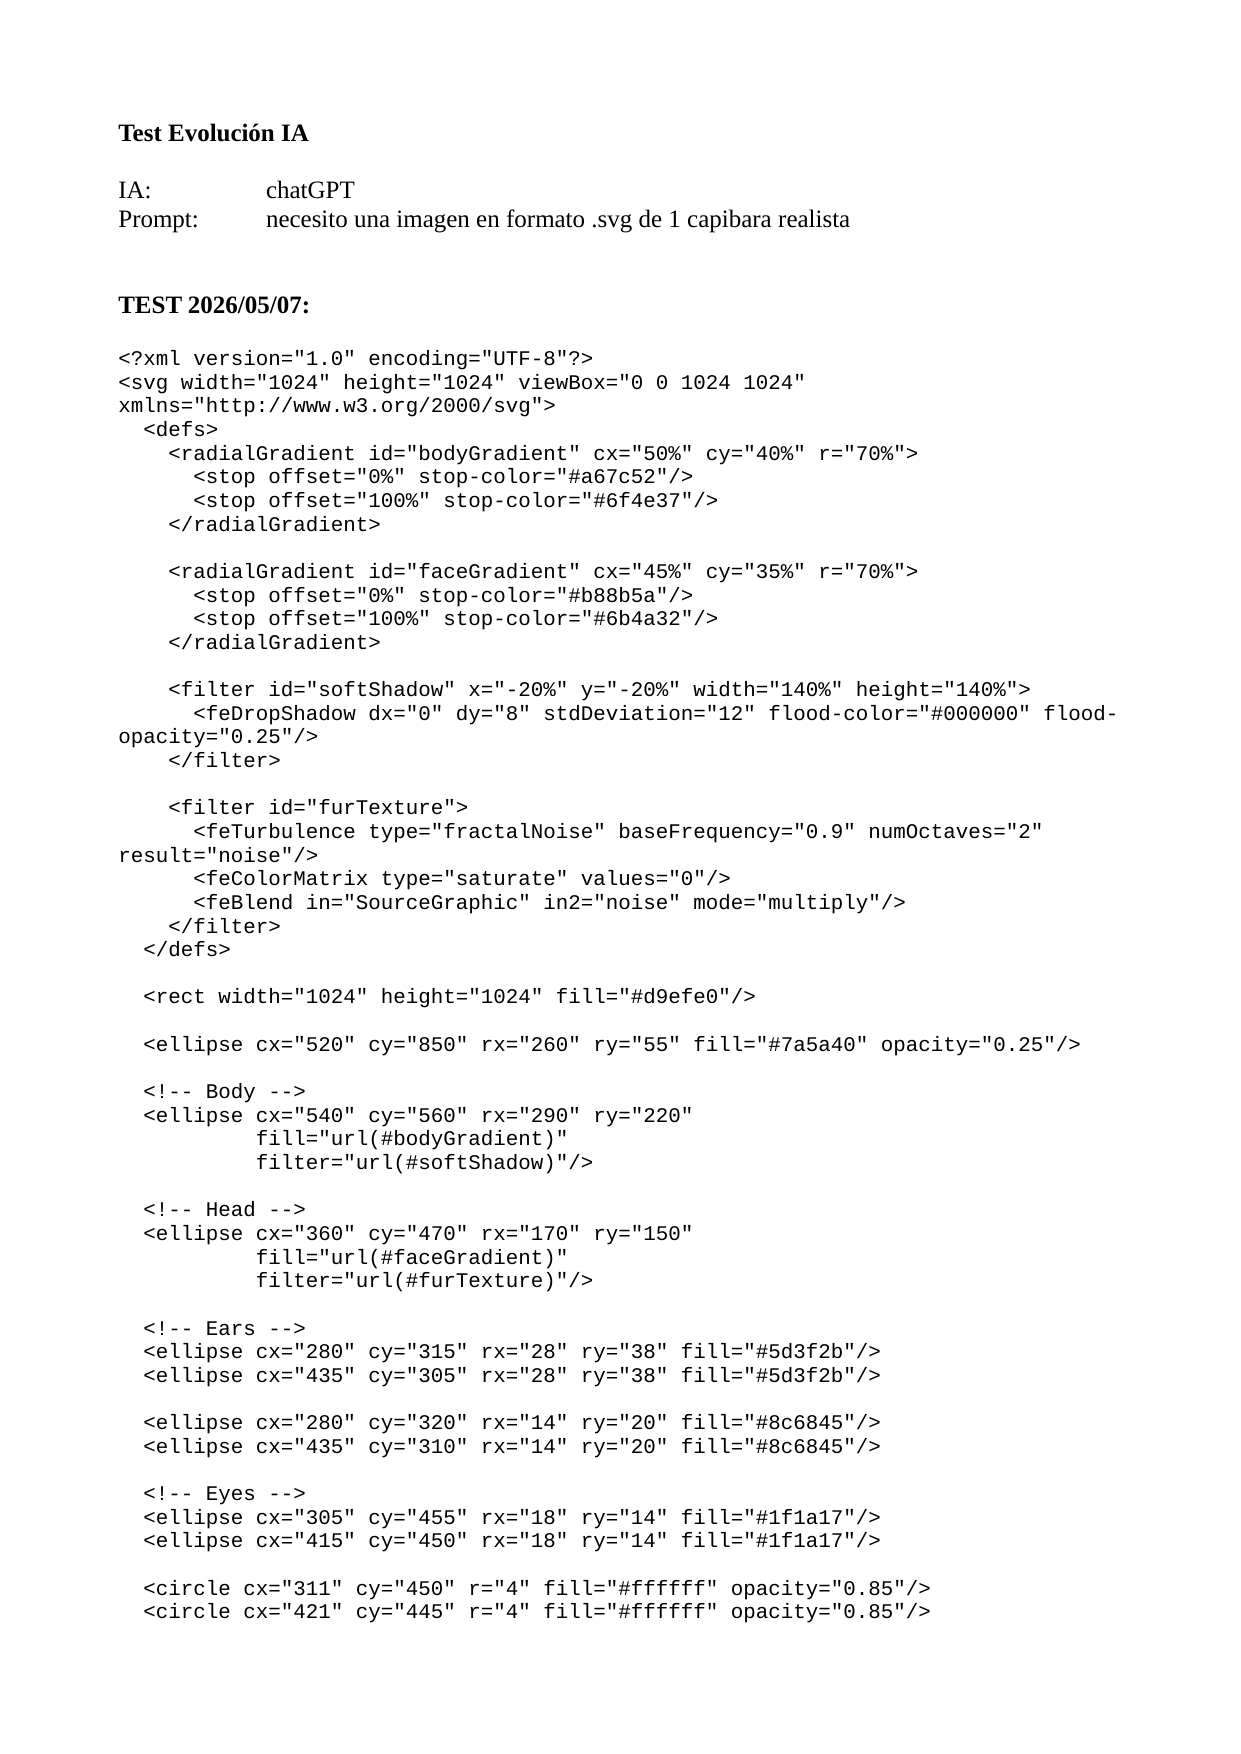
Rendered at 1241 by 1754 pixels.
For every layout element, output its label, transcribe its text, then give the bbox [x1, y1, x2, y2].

text fill="url(#bodyGradient)" [118, 1128, 1122, 1152]
text <circle cx="311" cy="450" r="4" fill="#ffffff" opacity="0.85"/> [118, 1578, 1122, 1601]
text <stop offset="0%" stop-color="#b88b5a"/> [118, 584, 1122, 608]
text <stop offset="0%" stop-color="#a67c52"/> [118, 466, 1122, 490]
text <stop offset="100%" stop-color="#6b4a32"/> [118, 608, 1122, 632]
text <!-- Eyes --> [118, 1483, 1122, 1507]
text <circle cx="421" cy="445" r="4" fill="#ffffff" opacity="0.85"/> [118, 1601, 1122, 1625]
text Test Evolución IA [118, 118, 1122, 147]
text </radialGradient> [118, 632, 1122, 656]
text <feDropShadow dx="0" dy="8" stdDeviation="12" flood-color="#000000" flood-opacity="0.25"/> [118, 703, 1122, 750]
text <ellipse cx="435" cy="310" rx="14" ry="20" fill="#8c6845"/> [118, 1436, 1122, 1459]
text <ellipse cx="415" cy="450" rx="18" ry="14" fill="#1f1a17"/> [118, 1530, 1122, 1554]
text filter="url(#furTexture)"/> [118, 1270, 1122, 1294]
text IA: chatGPT [118, 176, 1122, 204]
text </defs> [118, 939, 1122, 963]
text <ellipse cx="305" cy="455" rx="18" ry="14" fill="#1f1a17"/> [118, 1507, 1122, 1530]
text <!-- Head --> [118, 1199, 1122, 1223]
text <filter id="furTexture"> [118, 797, 1122, 821]
text <?xml version="1.0" encoding="UTF-8"?> [118, 348, 1122, 372]
text <stop offset="100%" stop-color="#6f4e37"/> [118, 490, 1122, 514]
text TEST 2026/05/07: [118, 291, 1122, 319]
text <!-- Ears --> [118, 1318, 1122, 1341]
text <feTurbulence type="fractalNoise" baseFrequency="0.9" numOctaves="2" result="noise"/> [118, 821, 1122, 868]
text <ellipse cx="435" cy="305" rx="28" ry="38" fill="#5d3f2b"/> [118, 1365, 1122, 1388]
text <feColorMatrix type="saturate" values="0"/> [118, 868, 1122, 892]
text <rect width="1024" height="1024" fill="#d9efe0"/> [118, 987, 1122, 1010]
text <svg width="1024" height="1024" viewBox="0 0 1024 1024" xmlns="http://www.w3.org/2000/svg"> [118, 372, 1122, 419]
text </radialGradient> [118, 514, 1122, 537]
text </filter> [118, 916, 1122, 939]
text <radialGradient id="faceGradient" cx="45%" cy="35%" r="70%"> [118, 561, 1122, 584]
text fill="url(#faceGradient)" [118, 1247, 1122, 1270]
text <ellipse cx="360" cy="470" rx="170" ry="150" [118, 1223, 1122, 1247]
text </filter> [118, 750, 1122, 774]
text <filter id="softShadow" x="-20%" y="-20%" width="140%" height="140%"> [118, 679, 1122, 703]
text <ellipse cx="280" cy="315" rx="28" ry="38" fill="#5d3f2b"/> [118, 1341, 1122, 1365]
text <defs> [118, 419, 1122, 443]
text <ellipse cx="280" cy="320" rx="14" ry="20" fill="#8c6845"/> [118, 1412, 1122, 1436]
text <feBlend in="SourceGraphic" in2="noise" mode="multiply"/> [118, 892, 1122, 916]
text filter="url(#softShadow)"/> [118, 1152, 1122, 1176]
text <!-- Body --> [118, 1081, 1122, 1105]
text <radialGradient id="bodyGradient" cx="50%" cy="40%" r="70%"> [118, 443, 1122, 466]
text Prompt: necesito una imagen en formato .svg de 1 capibara realista [118, 204, 1122, 233]
text <ellipse cx="540" cy="560" rx="290" ry="220" [118, 1105, 1122, 1128]
text <ellipse cx="520" cy="850" rx="260" ry="55" fill="#7a5a40" opacity="0.25"/> [118, 1034, 1122, 1057]
